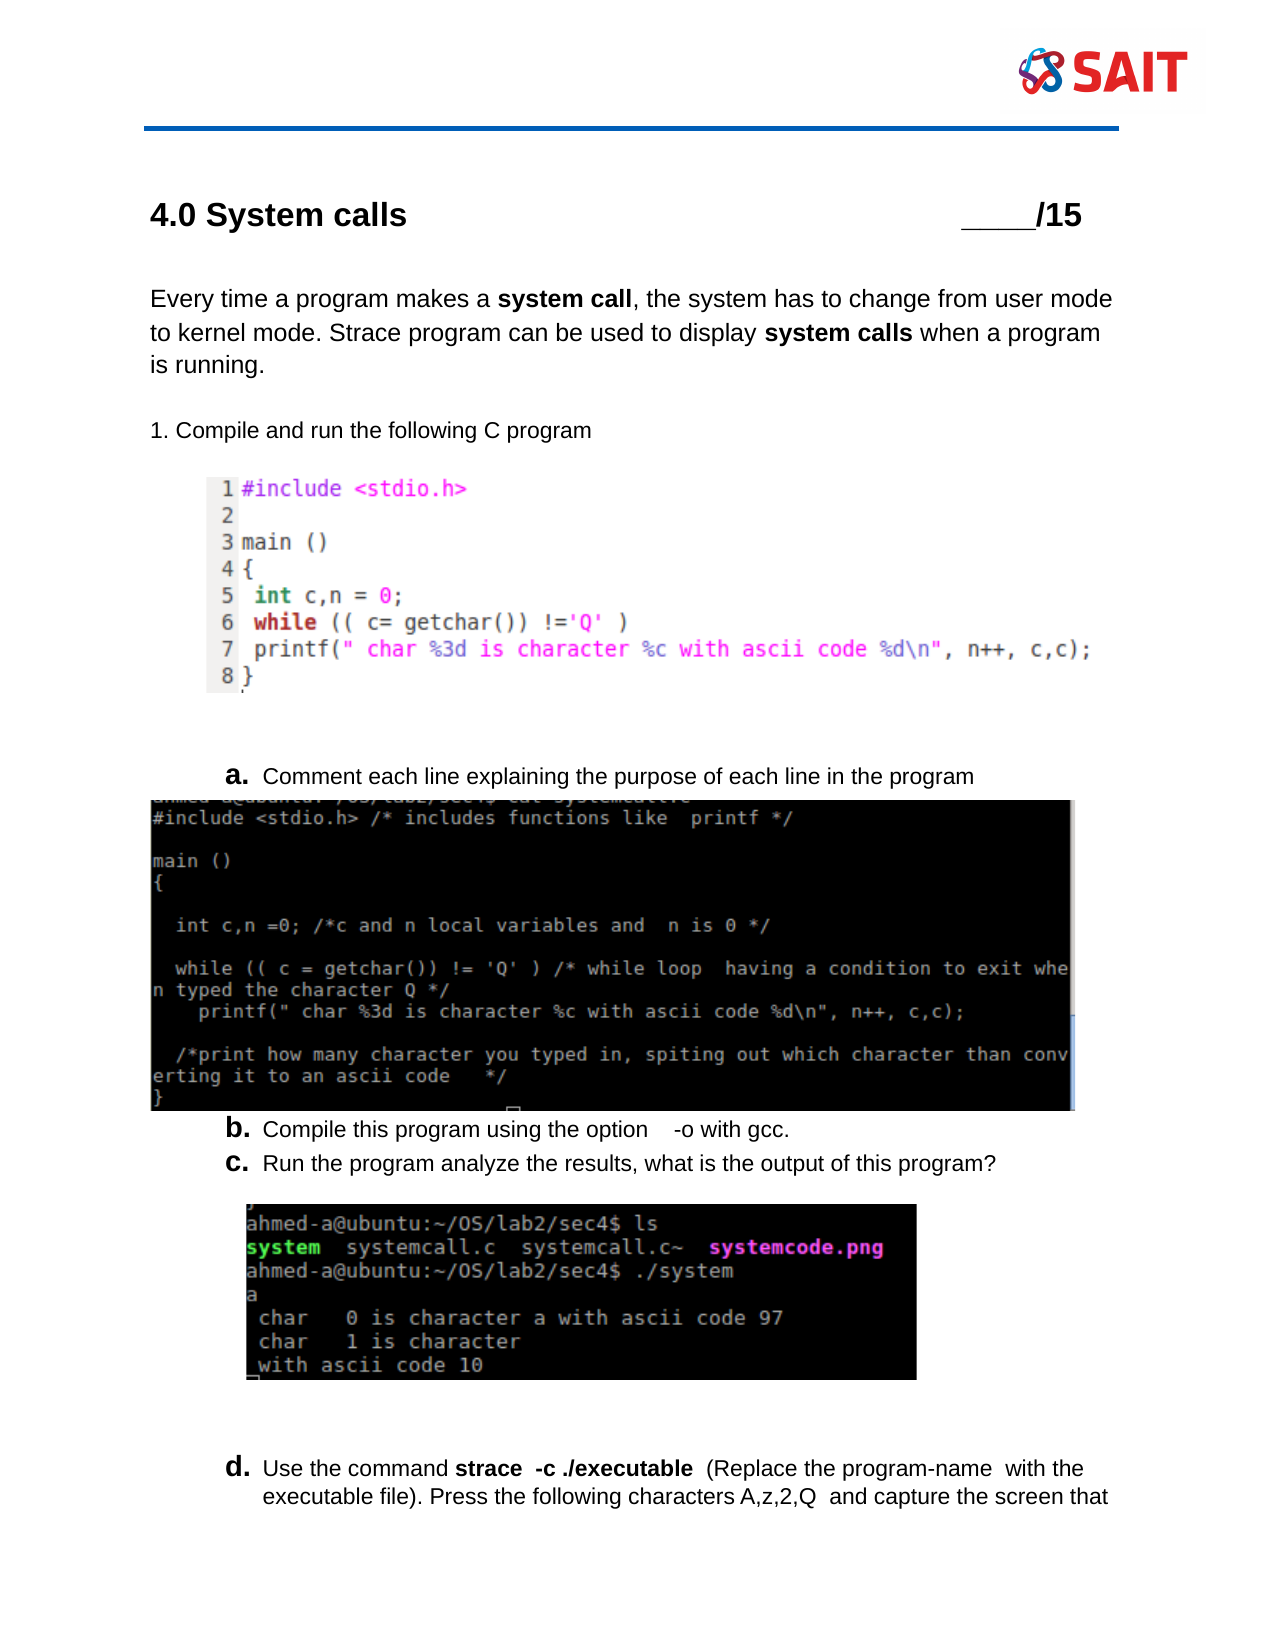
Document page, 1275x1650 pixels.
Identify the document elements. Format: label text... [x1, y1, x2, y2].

list Compile this program using the option -o with gcc. [225, 1054, 1125, 1144]
picture [999, 28, 1207, 114]
list Comment each line explaining the purpose of each line in the program [225, 757, 1125, 790]
subtitle 4.0 System calls ____/15 [150, 195, 1125, 233]
text Every time a program makes a system call, the system has to change from user mode to kernel mode. Strace program can be used to display system calls when a program is running. [150, 284, 1125, 379]
picture [206, 477, 1110, 693]
list Use the command strace -c ./executable (Replace the program-name with the executable file). Press the following characters A,z,2,Q and capture the screen that [225, 1449, 1125, 1509]
list Run the program analyze the results, what is the output of this program? [225, 1144, 1125, 1178]
picture [246, 1204, 917, 1380]
picture [150, 800, 1075, 1111]
text 1. Compile and run the following C program [150, 417, 1125, 443]
